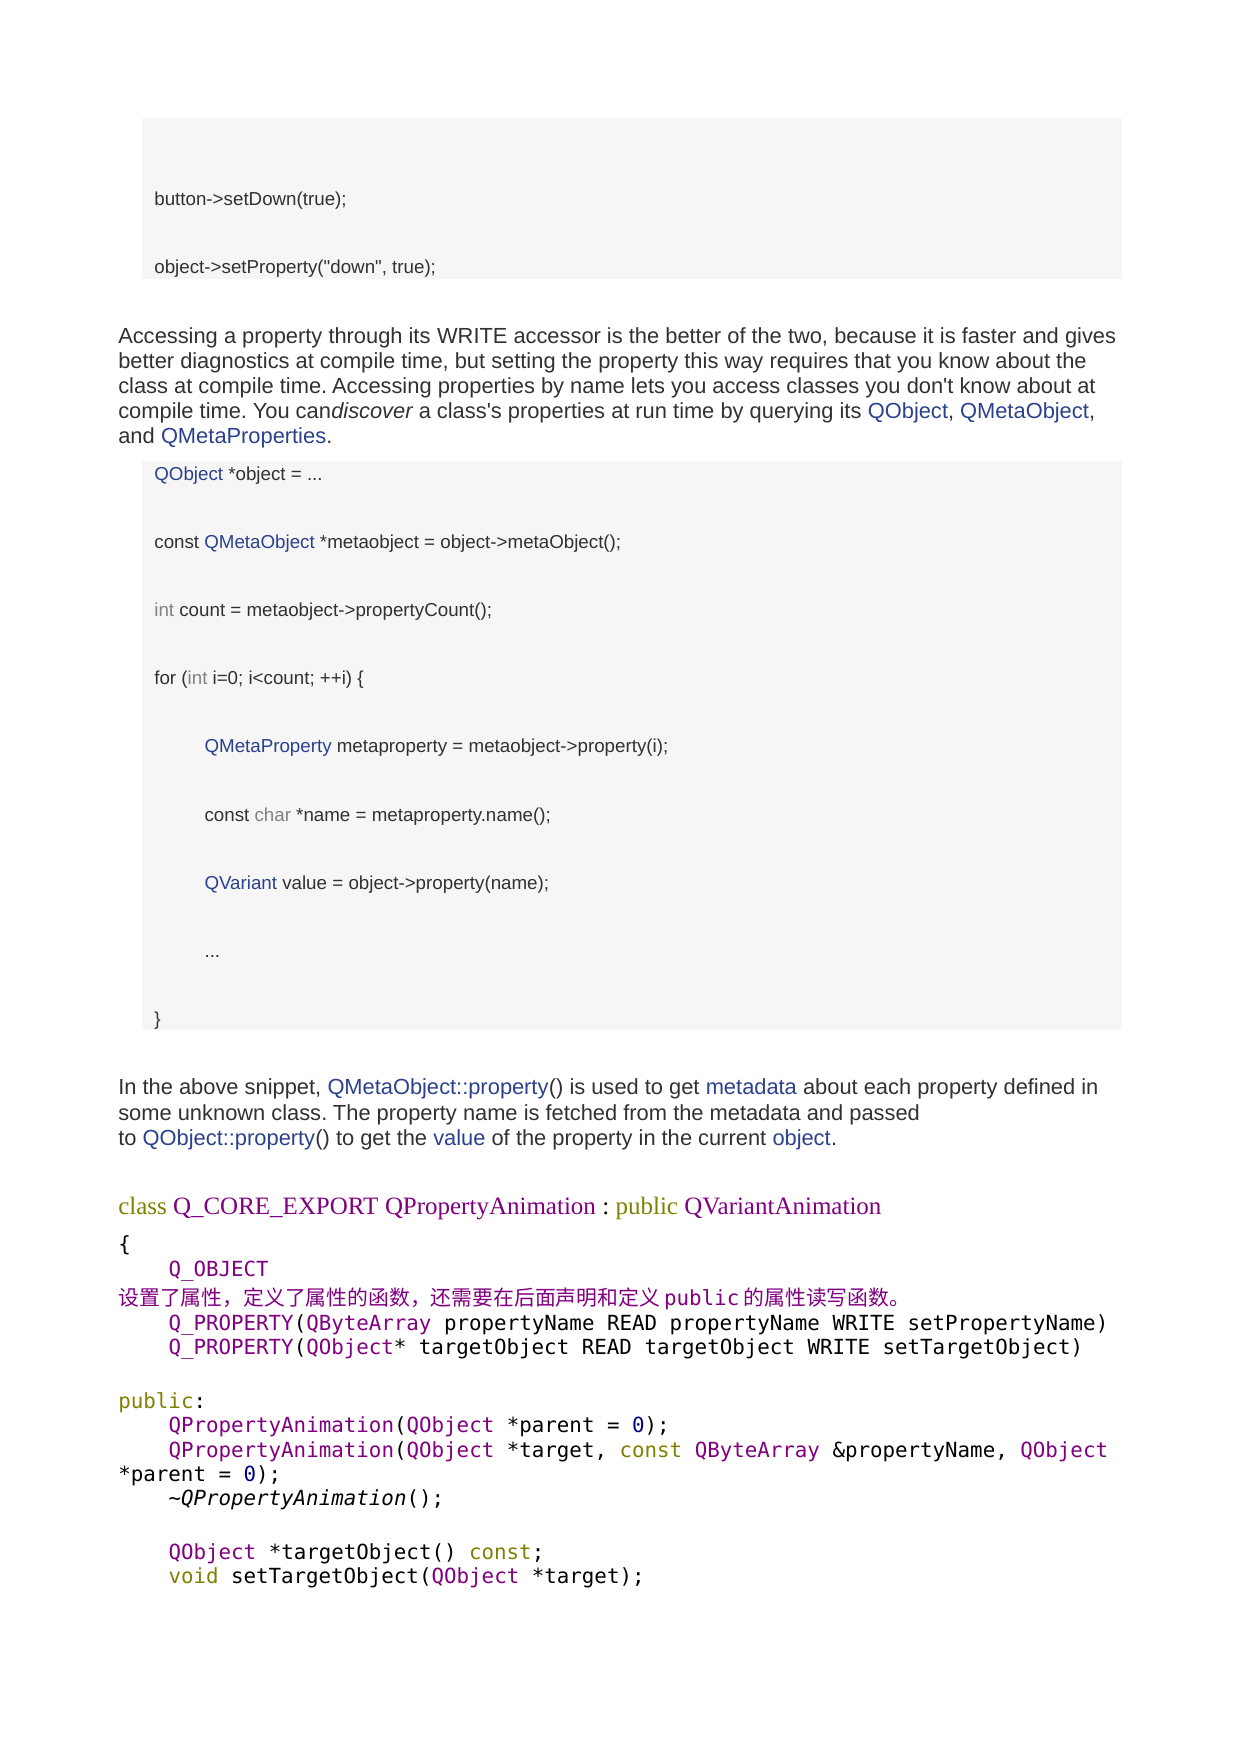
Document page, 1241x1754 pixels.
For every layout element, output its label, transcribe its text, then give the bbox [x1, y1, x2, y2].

text Q_PROPERTY(QByteArray propertyName READ propertyName WRITE setPropertyName) [118, 1311, 1122, 1335]
text QObject *targetObject() const; [118, 1540, 1122, 1564]
text ... [142, 938, 1122, 962]
text 设置了属性，定义了属性的函数，还需要在后面声明和定义public的属性读写函数。 [118, 1281, 1122, 1311]
text QMetaProperty metaproperty = metaobject->property(i); [142, 733, 1122, 758]
text QVariant value = object->property(name); [142, 870, 1122, 894]
text QPropertyAnimation(QObject *parent = 0); [118, 1413, 1122, 1438]
text const QMetaObject *metaobject = object->metaObject(); [142, 529, 1122, 553]
text class Q_CORE_EXPORT QPropertyAnimation : public QVariantAnimation [118, 1162, 1122, 1220]
text public: [118, 1389, 1122, 1413]
text ~QPropertyAnimation(); [118, 1486, 1122, 1510]
text QPropertyAnimation(QObject *target, const QByteArray &propertyName, QObject *parent = 0); [118, 1438, 1122, 1486]
text object->setProperty("down", true); [142, 254, 1122, 279]
text Q_OBJECT [118, 1257, 1122, 1281]
text int count = metaobject->propertyCount(); [142, 597, 1122, 622]
text void setTargetObject(QObject *target); [118, 1564, 1122, 1588]
text In the above snippet, QMetaObject::property() is used to get metadata about each property defined in some unknown class. The property name is fetched from the metadata and passed to QObject::property() to get the value of the property in the current object. [118, 1074, 1122, 1150]
text button->setDown(true); [142, 186, 1122, 211]
text } [142, 1006, 1122, 1030]
text const char *name = metaproperty.name(); [142, 802, 1122, 826]
text QObject *object = ... [142, 461, 1122, 485]
text { [118, 1232, 1122, 1257]
text Accessing a property through its WRITE accessor is the better of the two, because it is faster and gives better diagnostics at compile time, but setting the property this way requires that you know about the class at compile time. Accessing properties by name lets you access classes you don't know about at compile time. You candiscover a class's properties at run time by querying its QObject, QMetaObject, and QMetaProperties. [118, 322, 1122, 448]
text Q_PROPERTY(QObject* targetObject READ targetObject WRITE setTargetObject) [118, 1335, 1122, 1359]
text for (int i=0; i<count; ++i) { [142, 665, 1122, 690]
